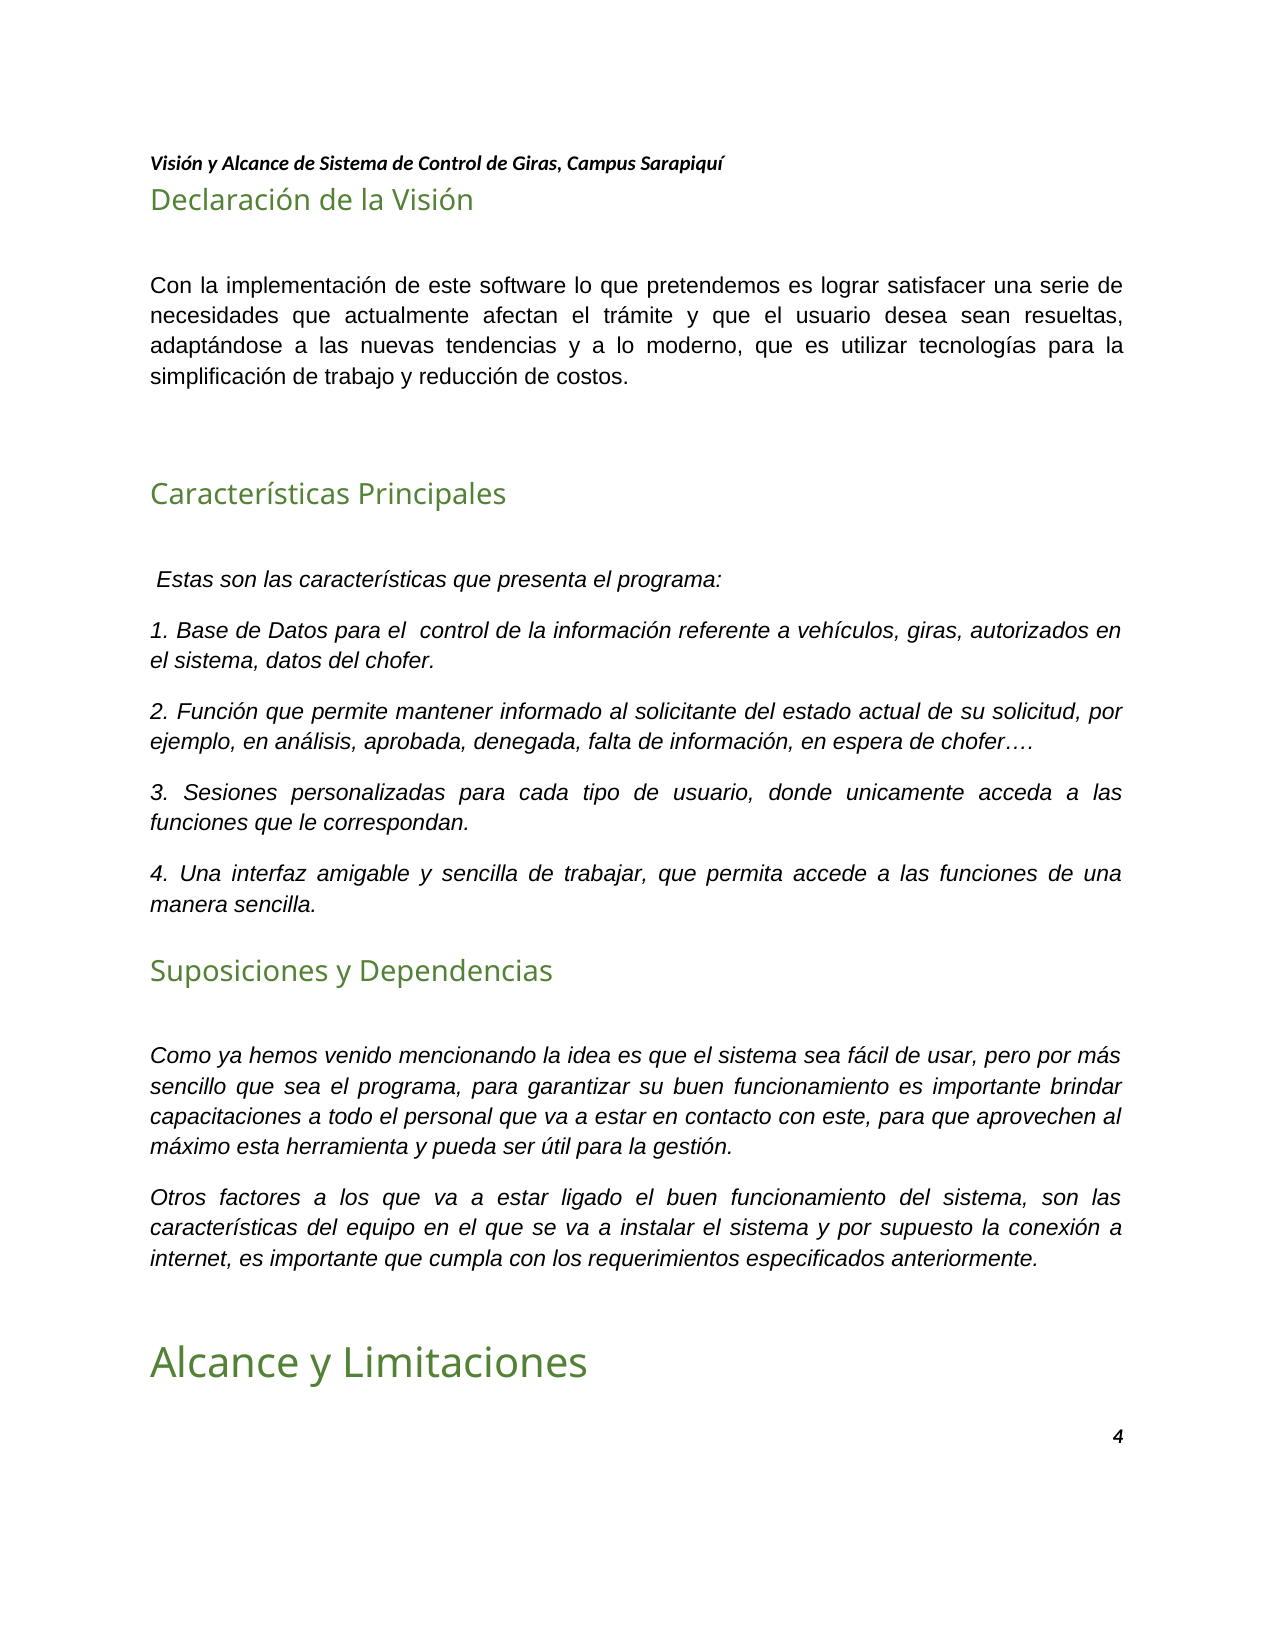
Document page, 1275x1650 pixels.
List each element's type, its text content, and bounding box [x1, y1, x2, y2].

text 2. Función que permite mantener informado al solicitante del estado actual de su solicitud, por ejemplo, en análisis, aprobada, denegada, falta de información, en espera de chofer…. [150, 698, 1125, 754]
text 3. Sesiones personalizadas para cada tipo de usuario, donde unicamente acceda a las funciones que le correspondan. [150, 779, 1125, 836]
text Otros factores a los que va a estar ligado el buen funcionamiento del sistema, son las características del equipo en el que se va a instalar el sistema y por supuesto la conexión a internet, es importante que cumpla con los requerimientos especificados anteriormente. [150, 1184, 1125, 1271]
subtitle Características Principales [150, 473, 1125, 513]
text 1. Base de Datos para el control de la información referente a vehículos, giras, autorizados en el sistema, datos del chofer. [150, 617, 1125, 673]
subtitle Declaración de la Visión [150, 179, 1125, 219]
text Estas son las características que presenta el programa: [150, 566, 1125, 592]
text 4. Una interfaz amigable y sencilla de trabajar, que permita accede a las funciones de una manera sencilla. [150, 860, 1125, 917]
text Como ya hemos venido mencionando la idea es que el sistema sea fácil de usar, pero por más sencillo que sea el programa, para garantizar su buen funcionamiento es importante brindar capacitaciones a todo el personal que va a estar en contacto con este, para que aprovechen al máximo esta herramienta y pueda ser útil para la gestión. [150, 1042, 1125, 1159]
text Con la implementación de este software lo que pretendemos es lograr satisfacer una serie de necesidades que actualmente afectan el trámite y que el usuario desea sean resueltas, adaptándose a las nuevas tendencias y a lo moderno, que es utilizar tecnologías para la simplificación de trabajo y reducción de costos. [150, 272, 1125, 389]
subtitle Alcance y Limitaciones [150, 1333, 1125, 1390]
subtitle Suposiciones y Dependencias [150, 950, 1125, 989]
